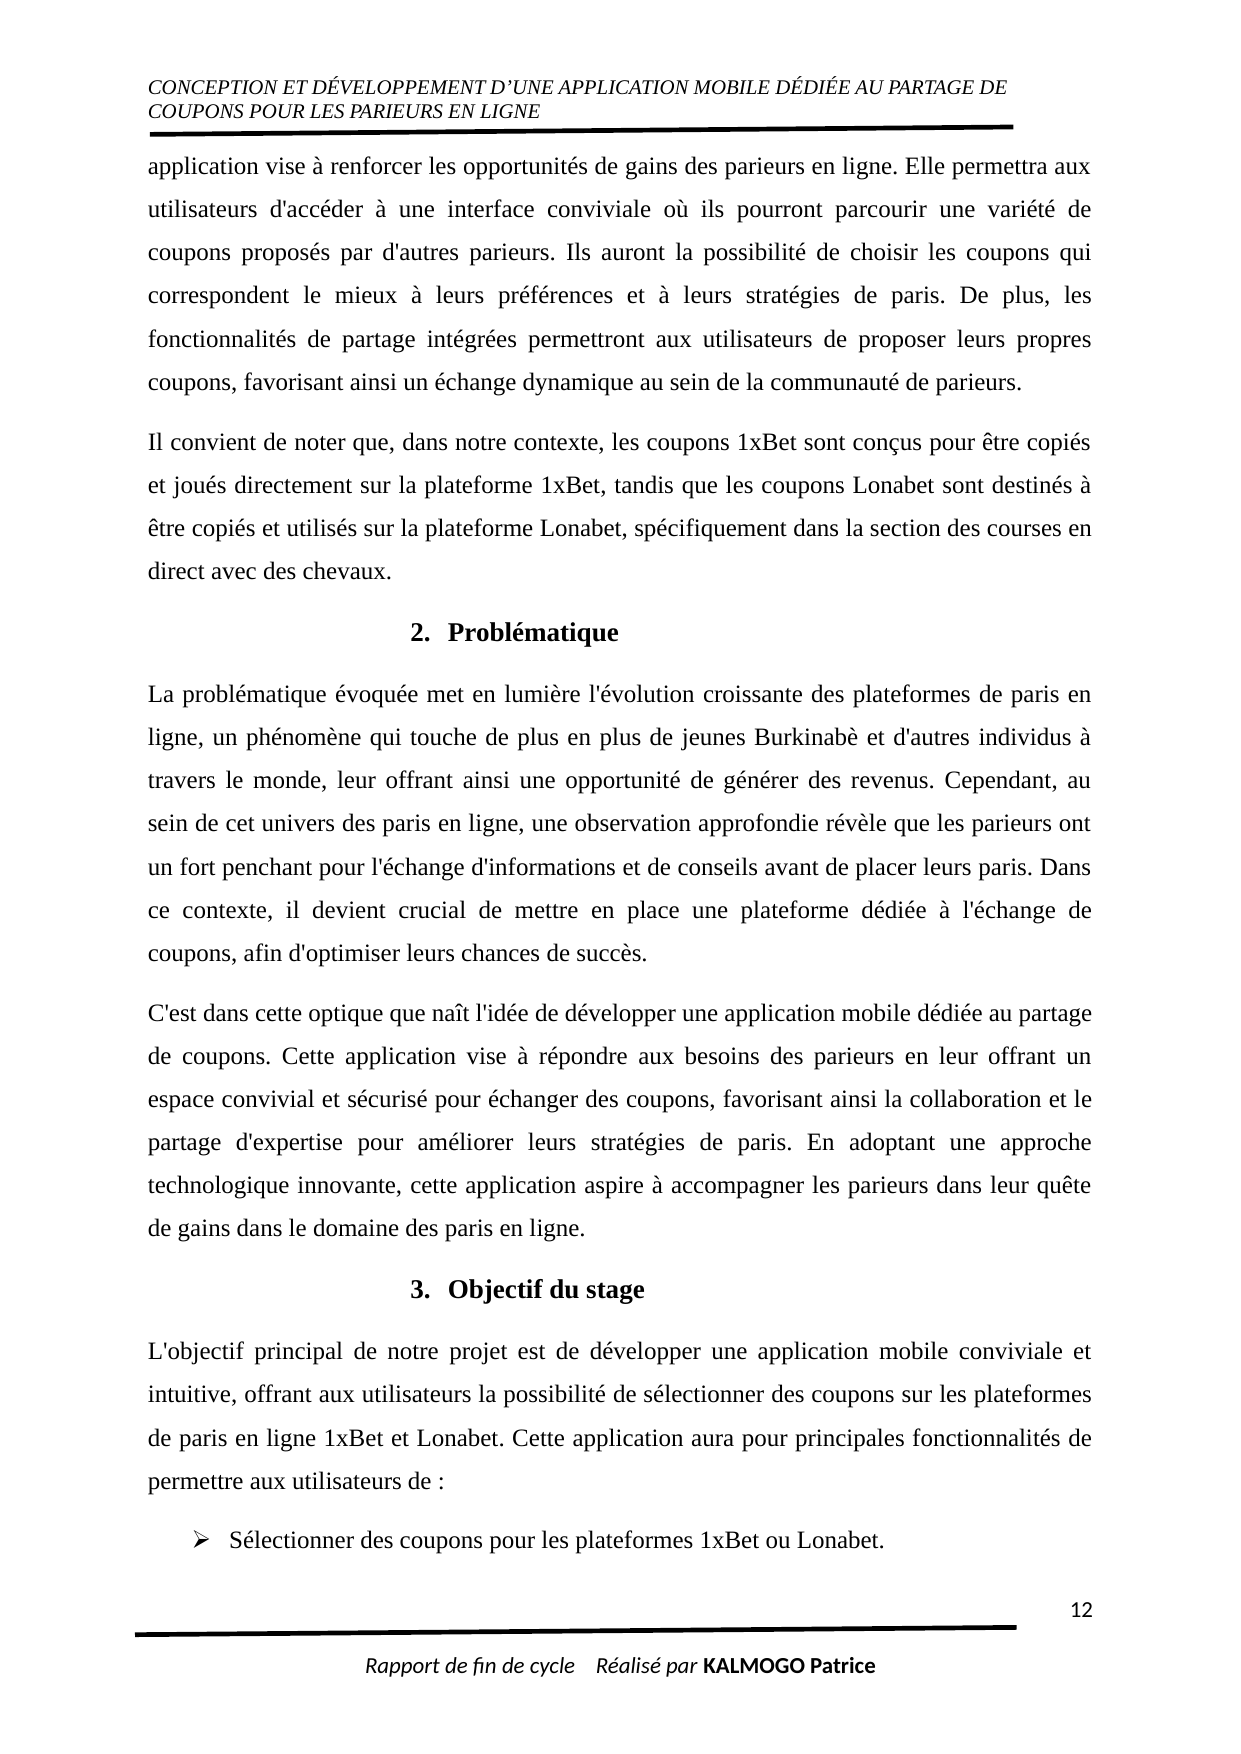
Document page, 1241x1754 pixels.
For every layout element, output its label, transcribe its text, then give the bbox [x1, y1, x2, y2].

list Problématique [410, 616, 1093, 647]
text C'est dans cette optique que naît l'idée de développer une application mobile dédiée au partage de coupons. Cette application vise à répondre aux besoins des parieurs en leur offrant un espace convivial et sécurisé pour échanger des coupons, favorisant ainsi la collaboration et le partage d'expertise pour améliorer leurs stratégies de paris. En adoptant une approche technologique innovante, cette application aspire à accompagner les parieurs dans leur quête de gains dans le domaine des paris en ligne. [148, 998, 1093, 1242]
list Sélectionner des coupons pour les plateformes 1xBet ou Lonabet. [191, 1526, 1093, 1554]
text application vise à renforcer les opportunités de gains des parieurs en ligne. Elle permettra aux utilisateurs d'accéder à une interface conviviale où ils pourront parcourir une variété de coupons proposés par d'autres parieurs. Ils auront la possibilité de choisir les coupons qui correspondent le mieux à leurs préférences et à leurs stratégies de paris. De plus, les fonctionnalités de partage intégrées permettront aux utilisateurs de proposer leurs propres coupons, favorisant ainsi un échange dynamique au sein de la communauté de parieurs. [148, 151, 1093, 396]
text Il convient de noter que, dans notre contexte, les coupons 1xBet sont conçus pour être copiés et joués directement sur la plateforme 1xBet, tandis que les coupons Lonabet sont destinés à être copiés et utilisés sur la plateforme Lonabet, spécifiquement dans la section des courses en direct avec des chevaux. [148, 427, 1093, 585]
list Objectif du stage [410, 1273, 1093, 1304]
text L'objectif principal de notre projet est de développer une application mobile conviviale et intuitive, offrant aux utilisateurs la possibilité de sélectionner des coupons sur les plateformes de paris en ligne 1xBet et Lonabet. Cette application aura pour principales fonctionnalités de permettre aux utilisateurs de : [148, 1336, 1093, 1494]
text La problématique évoquée met en lumière l'évolution croissante des plateformes de paris en ligne, un phénomène qui touche de plus en plus de jeunes Burkinabè et d'autres individus à travers le monde, leur offrant ainsi une opportunité de générer des revenus. Cependant, au sein de cet univers des paris en ligne, une observation approfondie révèle que les parieurs ont un fort penchant pour l'échange d'informations et de conseils avant de placer leurs paris. Dans ce contexte, il devient crucial de mettre en place une plateforme dédiée à l'échange de coupons, afin d'optimiser leurs chances de succès. [148, 679, 1093, 967]
